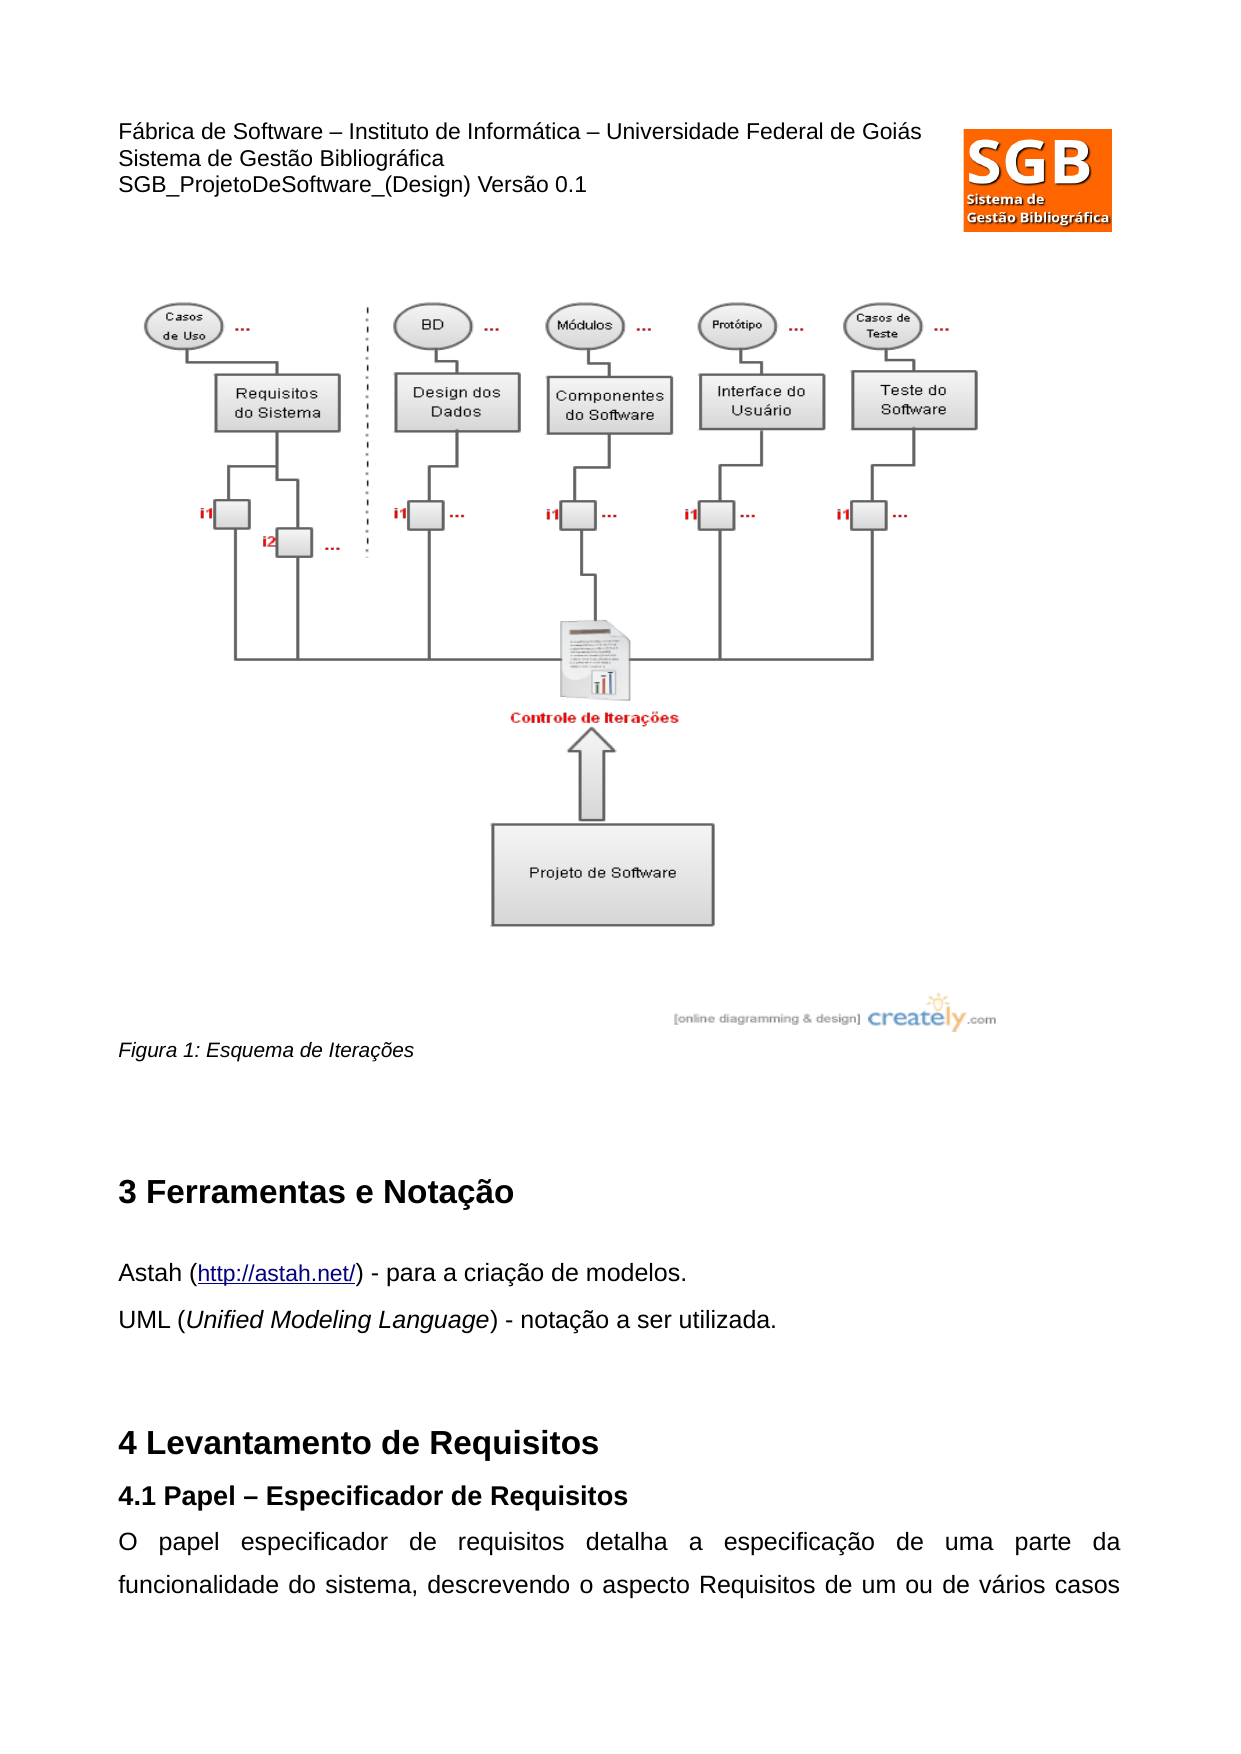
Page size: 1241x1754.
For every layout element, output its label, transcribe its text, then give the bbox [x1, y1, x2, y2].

picture [963, 129, 1112, 232]
subtitle 4.1 Papel – Especificador de Requisitos [118, 1480, 1122, 1512]
text Astah (http://astah.net/) - para a criação de modelos. [118, 1258, 1122, 1287]
subtitle 4 Levantamento de Requisitos [118, 1423, 1122, 1461]
text UML (Unified Modeling Language) - notação a ser utilizada. [118, 1306, 1122, 1334]
picture [118, 281, 1004, 1036]
text Figura 1: Esquema de Iterações [118, 1036, 1004, 1061]
subtitle 3 Ferramentas e Notação [118, 1172, 1122, 1211]
text O papel especificador de requisitos detalha a especificação de uma parte da funcionalidade do sistema, descrevendo o aspecto Requisitos de um ou de vários casos [118, 1527, 1122, 1599]
